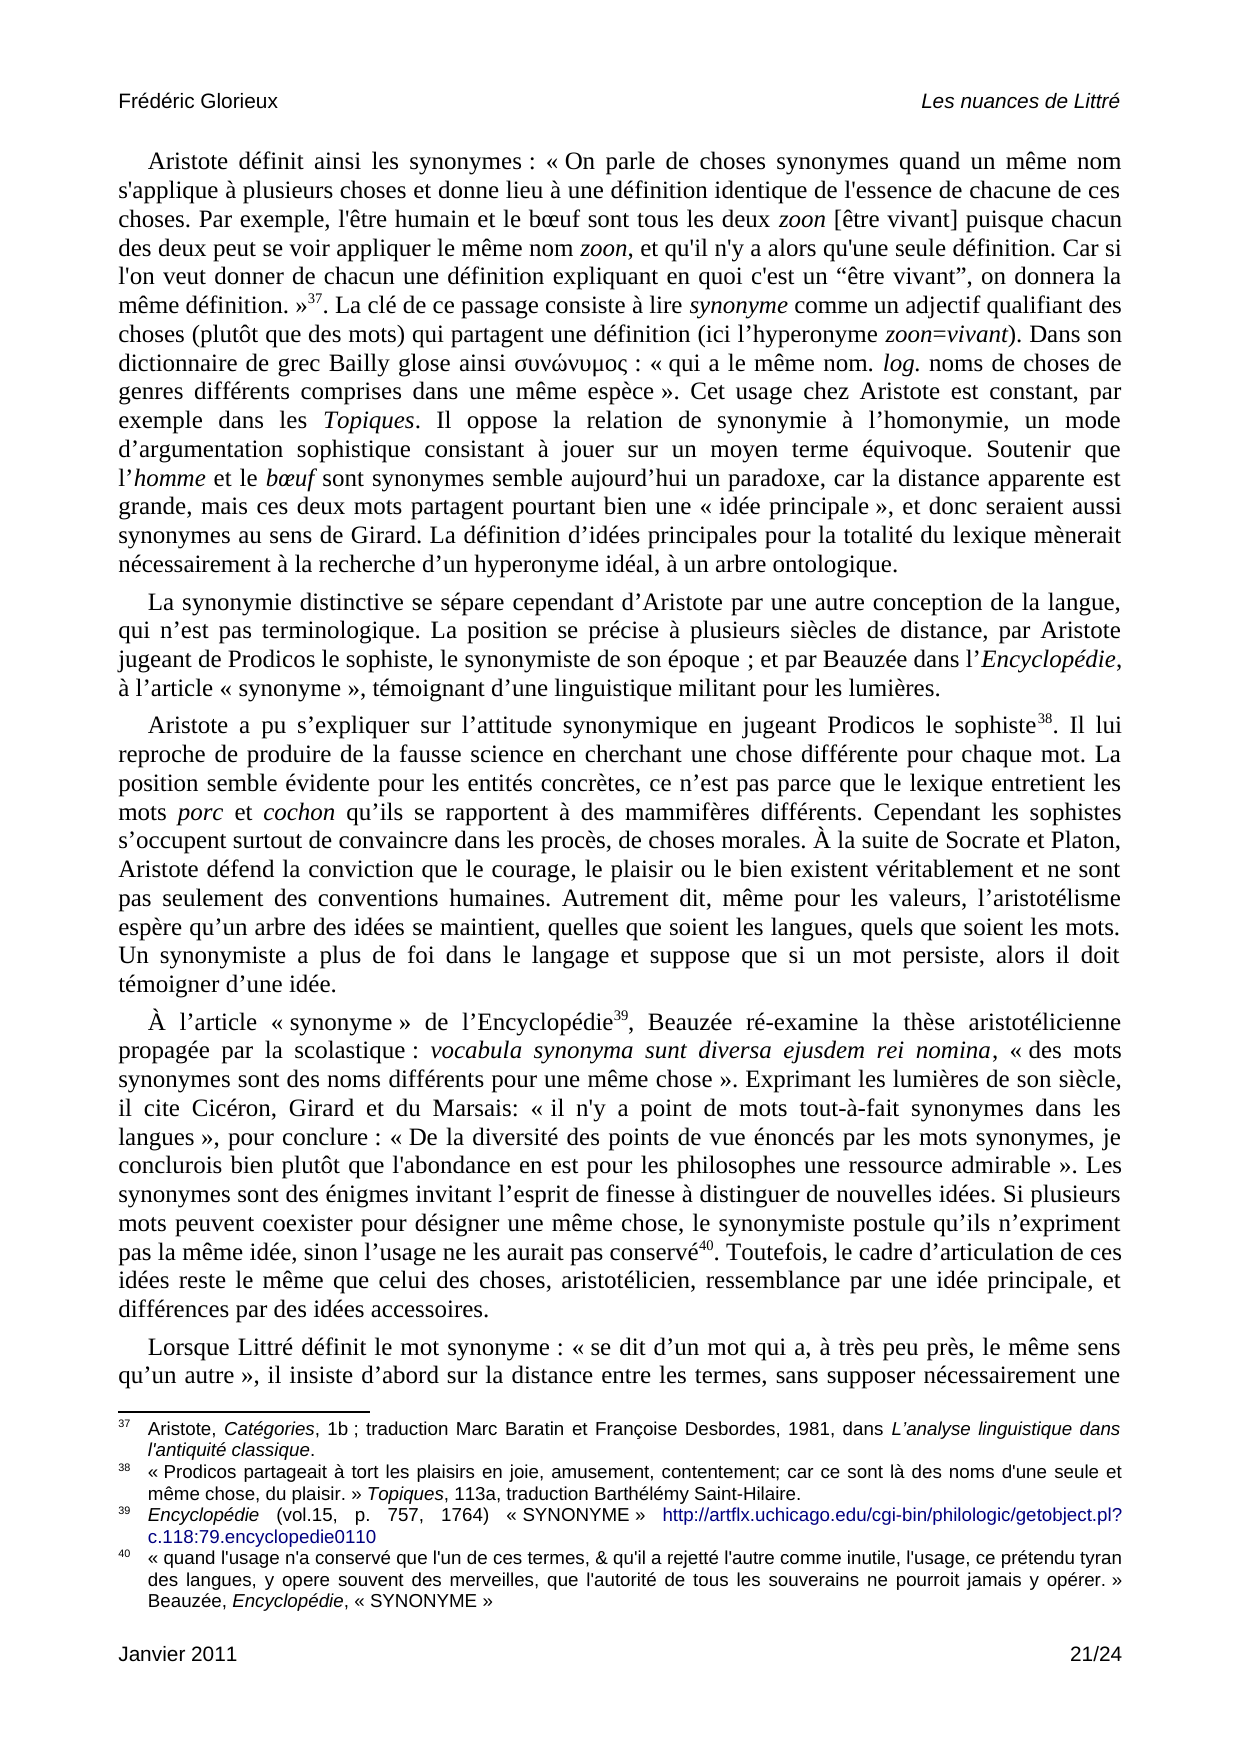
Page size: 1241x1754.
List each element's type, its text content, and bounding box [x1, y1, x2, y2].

text Aristote définit ainsi les synonymes : « On parle de choses synonymes quand un même nom s'applique à plusieurs choses et donne lieu à une définition identique de l'essence de chacune de ces choses. Par exemple, l'être humain et le bœuf sont tous les deux zoon [être vivant] puisque chacun des deux peut se voir appliquer le même nom zoon, et qu'il n'y a alors qu'une seule définition. Car si l'on veut donner de chacun une définition expliquant en quoi c'est un “être vivant”, on donnera la même définition. ». La clé de ce passage consiste à lire synonyme comme un adjectif qualifiant des choses (plutôt que des mots) qui partagent une définition (ici l’hyperonyme zoon=vivant). Dans son dictionnaire de grec Bailly glose ainsi συνώνυμος : « qui a le même nom. log. noms de choses de genres différents comprises dans une même espèce ». Cet usage chez Aristote est constant, par exemple dans les Topiques. Il oppose la relation de synonymie à l’homonymie, un mode d’argumentation sophistique consistant à jouer sur un moyen terme équivoque. Soutenir que l’homme et le bœuf sont synonymes semble aujourd’hui un paradoxe, car la distance apparente est grande, mais ces deux mots partagent pourtant bien une « idée principale », et donc seraient aussi synonymes au sens de Girard. La définition d’idées principales pour la totalité du lexique mènerait nécessairement à la recherche d’un hyperonyme idéal, à un arbre ontologique. [118, 146, 1122, 578]
text « quand l'usage n'a conservé que l'un de ces termes, & qu'il a rejetté l'autre comme inutile, l'usage, ce prétendu tyran des langues, y opere souvent des merveilles, que l'autorité de tous les souverains ne pourroit jamais y opérer. » Beauzée, Encyclopédie, « SYNONYME » [118, 1547, 1122, 1612]
text Aristote a pu s’expliquer sur l’attitude synonymique en jugeant Prodicos le sophiste. Il lui reproche de produire de la fausse science en cherchant une chose différente pour chaque mot. La position semble évidente pour les entités concrètes, ce n’est pas parce que le lexique entretient les mots porc et cochon qu’ils se rapportent à des mammifères différents. Cependant les sophistes s’occupent surtout de convaincre dans les procès, de choses morales. À la suite de Socrate et Platon, Aristote défend la conviction que le courage, le plaisir ou le bien existent véritablement et ne sont pas seulement des conventions humaines. Autrement dit, même pour les valeurs, l’aristotélisme espère qu’un arbre des idées se maintient, quelles que soient les langues, quels que soient les mots. Un synonymiste a plus de foi dans le langage et suppose que si un mot persiste, alors il doit témoigner d’une idée. [118, 710, 1122, 998]
text Encyclopédie (vol.15, p. 757, 1764) « SYNONYME » http://artflx.uchicago.edu/cgi-bin/philologic/getobject.pl?c.118:79.encyclopedie0110 [118, 1504, 1122, 1547]
text Aristote, Catégories, 1b ; traduction Marc Baratin et Françoise Desbordes, 1981, dans L’analyse linguistique dans l'antiquité classique. [118, 1418, 1122, 1461]
text Lorsque Littré définit le mot synonyme : « se dit d’un mot qui a, à très peu près, le même sens qu’un autre », il insiste d’abord sur la distance entre les termes, sans supposer nécessairement une [118, 1332, 1122, 1389]
text La synonymie distinctive se sépare cependant d’Aristote par une autre conception de la langue, qui n’est pas terminologique. La position se précise à plusieurs siècles de distance, par Aristote jugeant de Prodicos le sophiste, le synonymiste de son époque ; et par Beauzée dans l’Encyclopédie, à l’article « synonyme », témoignant d’une linguistique militant pour les lumières. [118, 587, 1122, 702]
text À l’article « synonyme » de l’Encyclopédie, Beauzée ré-examine la thèse aristotélicienne propagée par la scolastique : vocabula synonyma sunt diversa ejusdem rei nomina, « des mots synonymes sont des noms différents pour une même chose ». Exprimant les lumières de son siècle, il cite Cicéron, Girard et du Marsais: « il n'y a point de mots tout-à-fait synonymes dans les langues », pour conclure : « De la diversité des points de vue énoncés par les mots synonymes, je conclurois bien plutôt que l'abondance en est pour les philosophes une ressource admirable ». Les synonymes sont des énigmes invitant l’esprit de finesse à distinguer de nouvelles idées. Si plusieurs mots peuvent coexister pour désigner une même chose, le synonymiste postule qu’ils n’expriment pas la même idée, sinon l’usage ne les aurait pas conservé. Toutefois, le cadre d’articulation de ces idées reste le même que celui des choses, aristotélicien, ressemblance par une idée principale, et différences par des idées accessoires. [118, 1007, 1122, 1323]
text « Prodicos partageait à tort les plaisirs en joie, amusement, contentement; car ce sont là des noms d'une seule et même chose, du plaisir. » Topiques, 113a, traduction Barthélémy Saint-Hilaire. [118, 1461, 1122, 1504]
